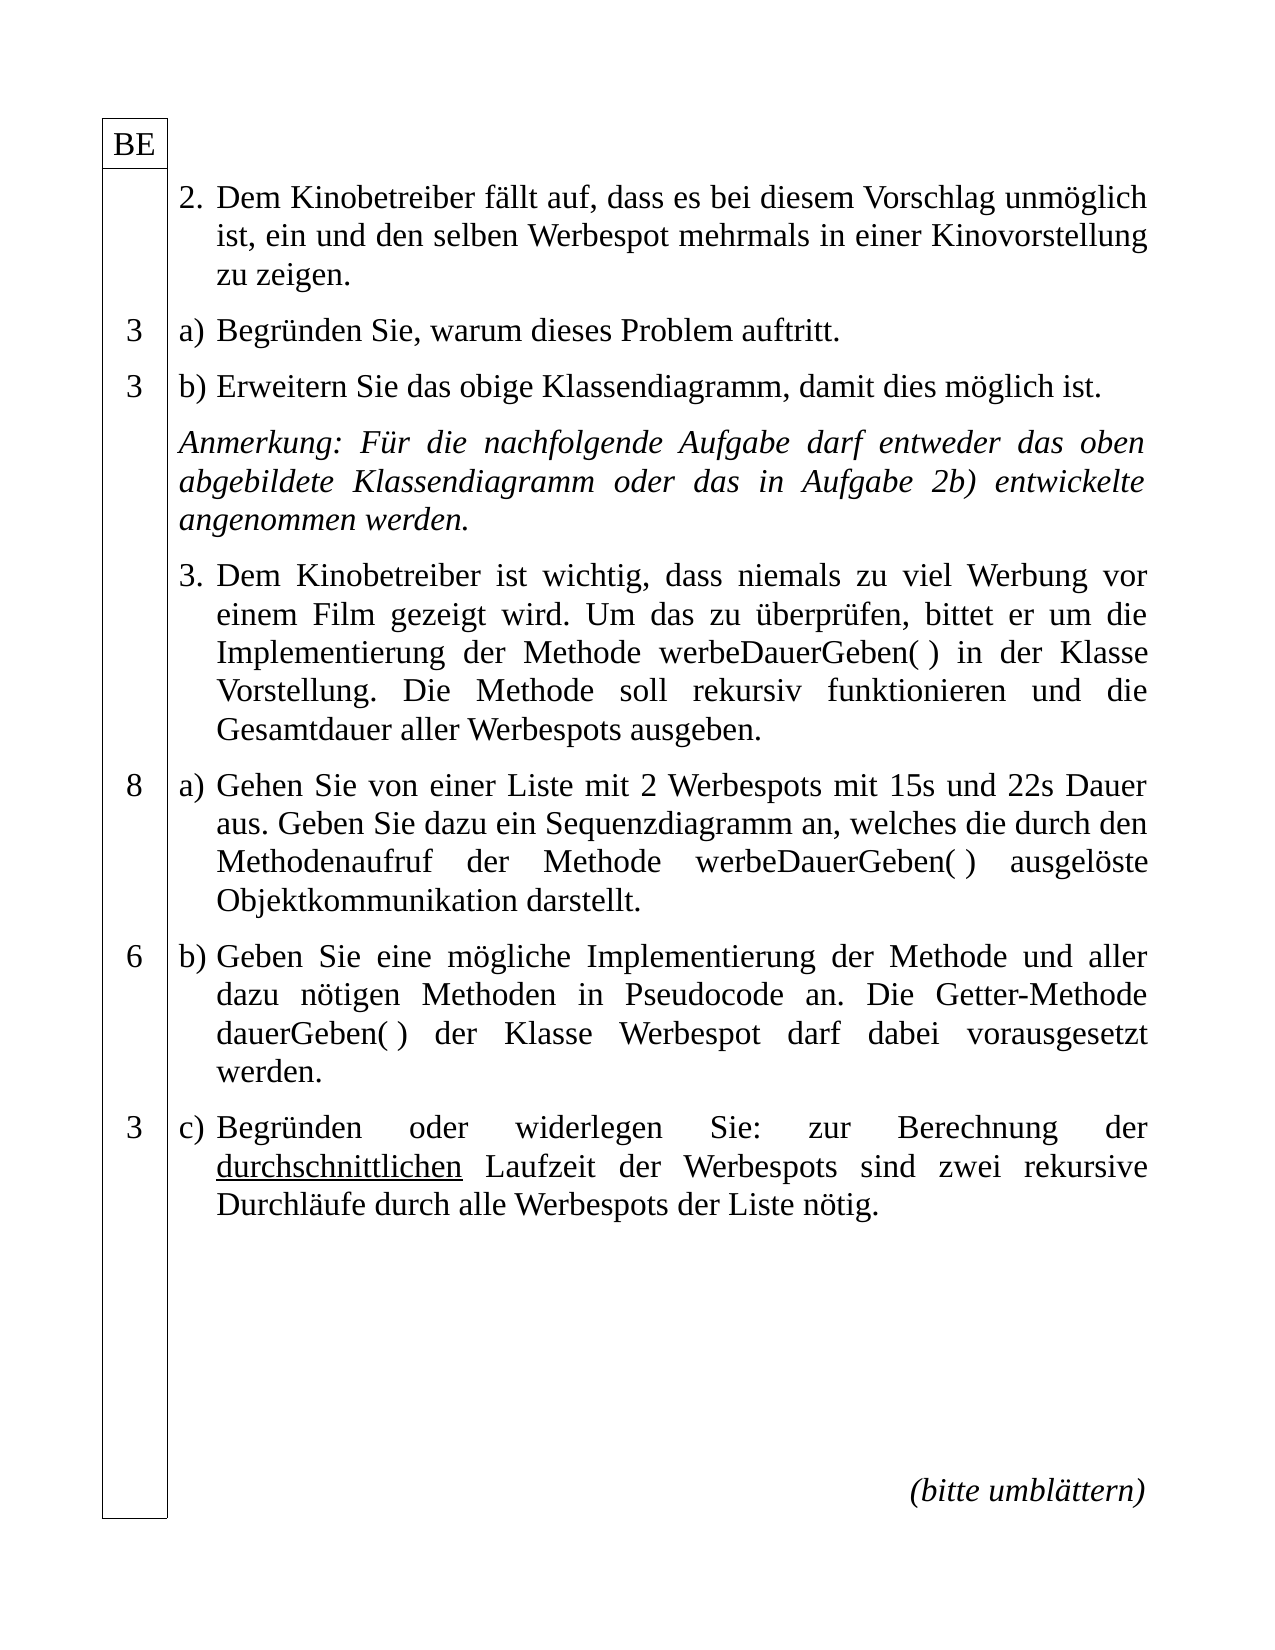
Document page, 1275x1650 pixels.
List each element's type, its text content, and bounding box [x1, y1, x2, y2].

table_header [168, 118, 1158, 168]
table_cell [103, 1461, 167, 1518]
table_cell 3 [103, 301, 167, 357]
table_cell b) Erweitern Sie das obige Klassendiagramm, damit dies möglich ist. [168, 357, 1158, 413]
table_cell 8 [103, 756, 167, 927]
table_cell 6 [103, 927, 167, 1098]
table_cell [103, 414, 167, 546]
table_cell a) Gehen Sie von einer Liste mit 2 Werbespots mit 15s und 22s Dauer aus. Geben Sie dazu ein Sequenzdiagramm an, welches die durch den Methodenaufruf der Methode werbeDauerGeben( ) ausgelöste Objektkommunikation darstellt. [168, 756, 1158, 927]
table_cell b) Geben Sie eine mögliche Implementierung der Methode und aller dazu nötigen Methoden in Pseudocode an. Die Getter-Methode dauerGeben( ) der Klasse Werbespot darf dabei vorausgesetzt werden. [168, 927, 1158, 1098]
table_cell [103, 169, 167, 301]
table_cell (bitte umblättern) [168, 1461, 1158, 1518]
table_cell 2. Dem Kinobetreiber fällt auf, dass es bei diesem Vorschlag unmöglich ist, ein und den selben Werbespot mehrmals in einer Kinovorstellung zu zeigen. [168, 168, 1158, 301]
table_cell c) Begründen oder widerlegen Sie: zur Berechnung der durchschnittlichen Laufzeit der Werbespots sind zwei rekursive Durchläufe durch alle Werbespots der Liste nötig. [168, 1099, 1158, 1461]
table_header BE [103, 119, 167, 168]
table_cell Anmerkung: Für die nachfolgende Aufgabe darf entweder das oben abgebildete Klassendiagramm oder das in Aufgabe 2b) entwickelte angenommen werden. [168, 414, 1158, 546]
table_cell a) Begründen Sie, warum dieses Problem auftritt. [168, 301, 1158, 357]
table_cell [103, 546, 167, 756]
table_cell 3. Dem Kinobetreiber ist wichtig, dass niemals zu viel Werbung vor einem Film gezeigt wird. Um das zu überprüfen, bittet er um die Implementierung der Methode werbeDauerGeben( ) in der Klasse Vorstellung. Die Methode soll rekursiv funktionieren und die Gesamtdauer aller Werbespots ausgeben. [168, 546, 1158, 756]
table_cell 3 [103, 357, 167, 413]
table_cell 3 [103, 1099, 167, 1461]
